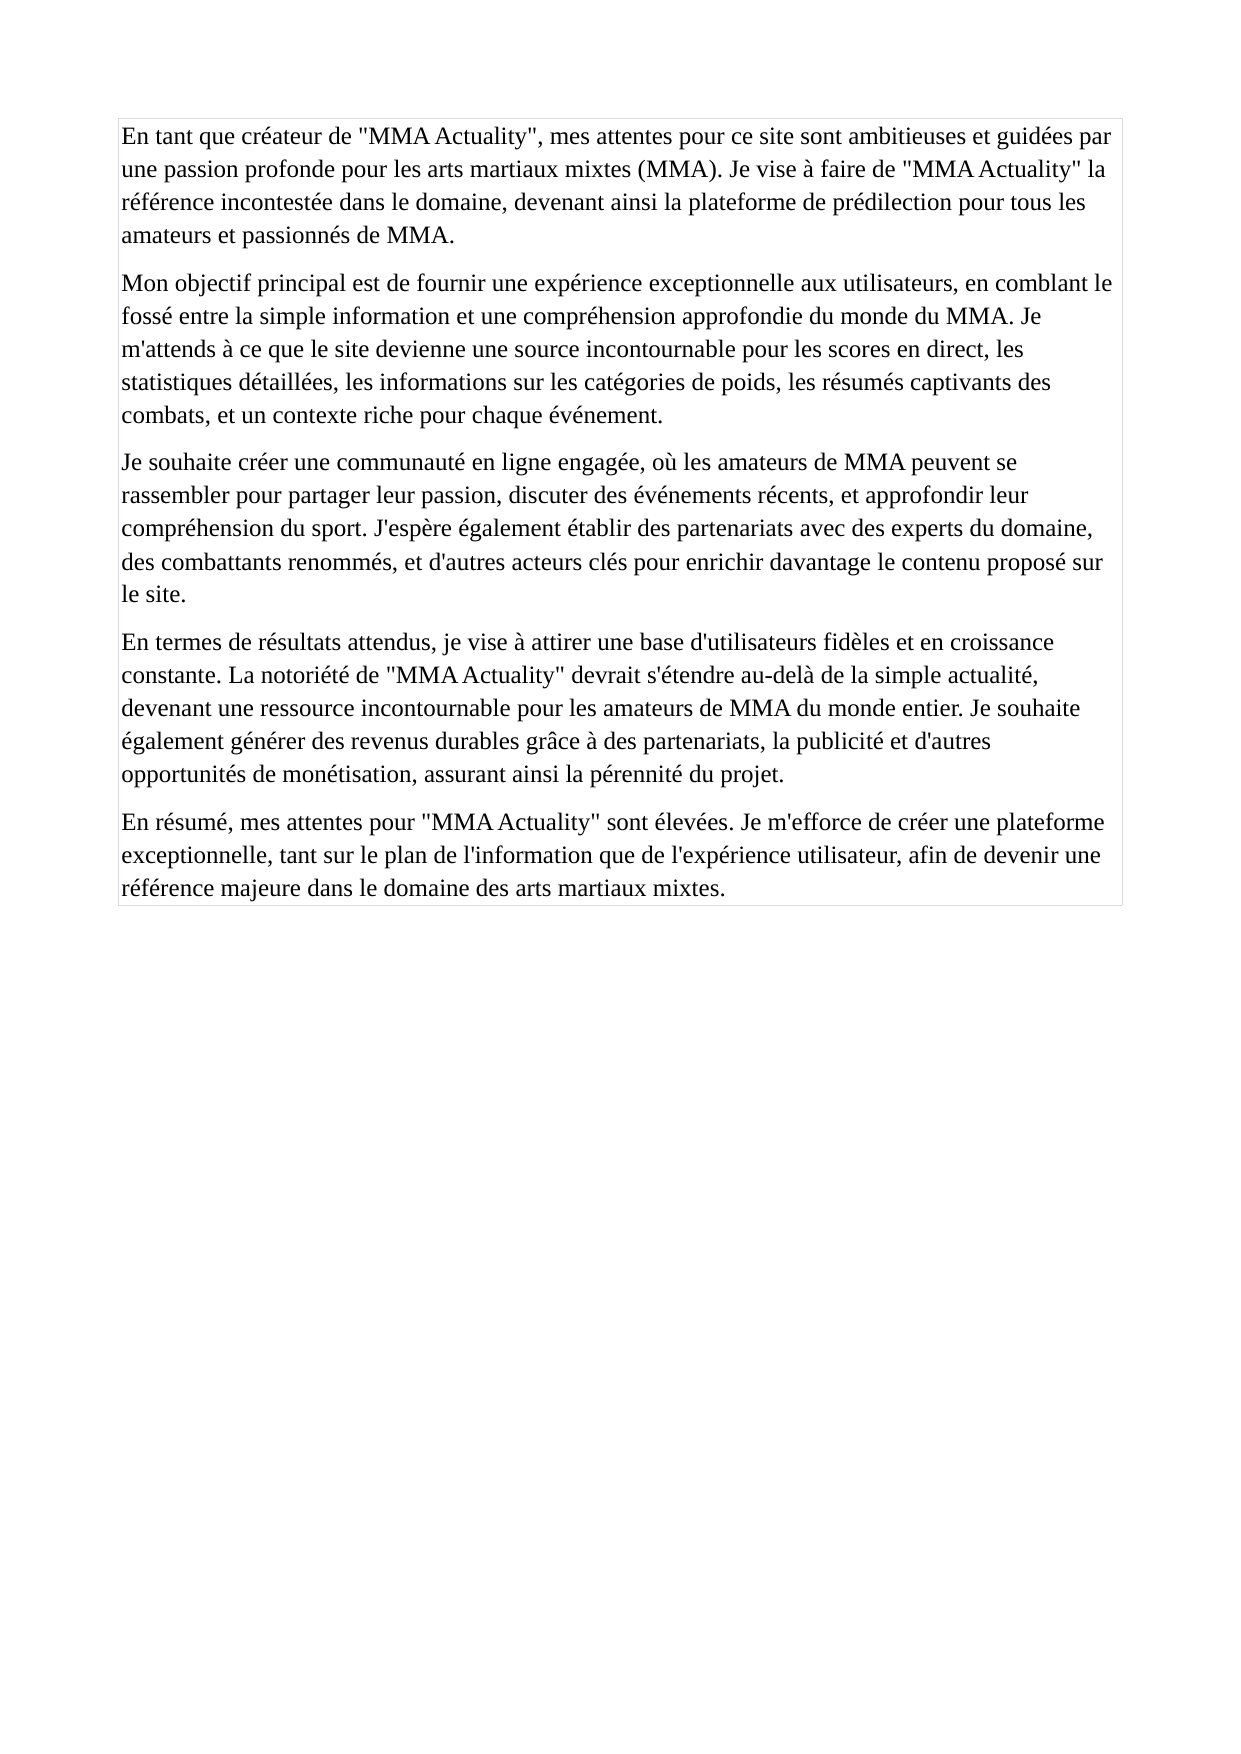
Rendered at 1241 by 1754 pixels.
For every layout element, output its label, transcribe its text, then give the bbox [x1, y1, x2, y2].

text Mon objectif principal est de fournir une expérience exceptionnelle aux utilisateurs, en comblant le fossé entre la simple information et une compréhension approfondie du monde du MMA. Je m'attends à ce que le site devienne une source incontournable pour les scores en direct, les statistiques détaillées, les informations sur les catégories de poids, les résumés captivants des combats, et un contexte riche pour chaque événement. [119, 265, 1122, 429]
text Je souhaite créer une communauté en ligne engagée, où les amateurs de MMA peuvent se rassembler pour partager leur passion, discuter des événements récents, et approfondir leur compréhension du sport. J'espère également établir des partenariats avec des experts du domaine, des combattants renommés, et d'autres acteurs clés pour enrichir davantage le contenu proposé sur le site. [119, 444, 1122, 608]
text En résumé, mes attentes pour "MMA Actuality" sont élevées. Je m'efforce de créer une plateforme exceptionnelle, tant sur le plan de l'information que de l'expérience utilisateur, afin de devenir une référence majeure dans le domaine des arts martiaux mixtes. [119, 804, 1122, 905]
text En tant que créateur de "MMA Actuality", mes attentes pour ce site sont ambitieuses et guidées par une passion profonde pour les arts martiaux mixtes (MMA). Je vise à faire de "MMA Actuality" la référence incontestée dans le domaine, devenant ainsi la plateforme de prédilection pour tous les amateurs et passionnés de MMA. [119, 119, 1122, 249]
text En termes de résultats attendus, je vise à attirer une base d'utilisateurs fidèles et en croissance constante. La notoriété de "MMA Actuality" devrait s'étendre au-delà de la simple actualité, devenant une ressource incontournable pour les amateurs de MMA du monde entier. Je souhaite également générer des revenus durables grâce à des partenariats, la publicité et d'autres opportunités de monétisation, assurant ainsi la pérennité du projet. [119, 624, 1122, 788]
